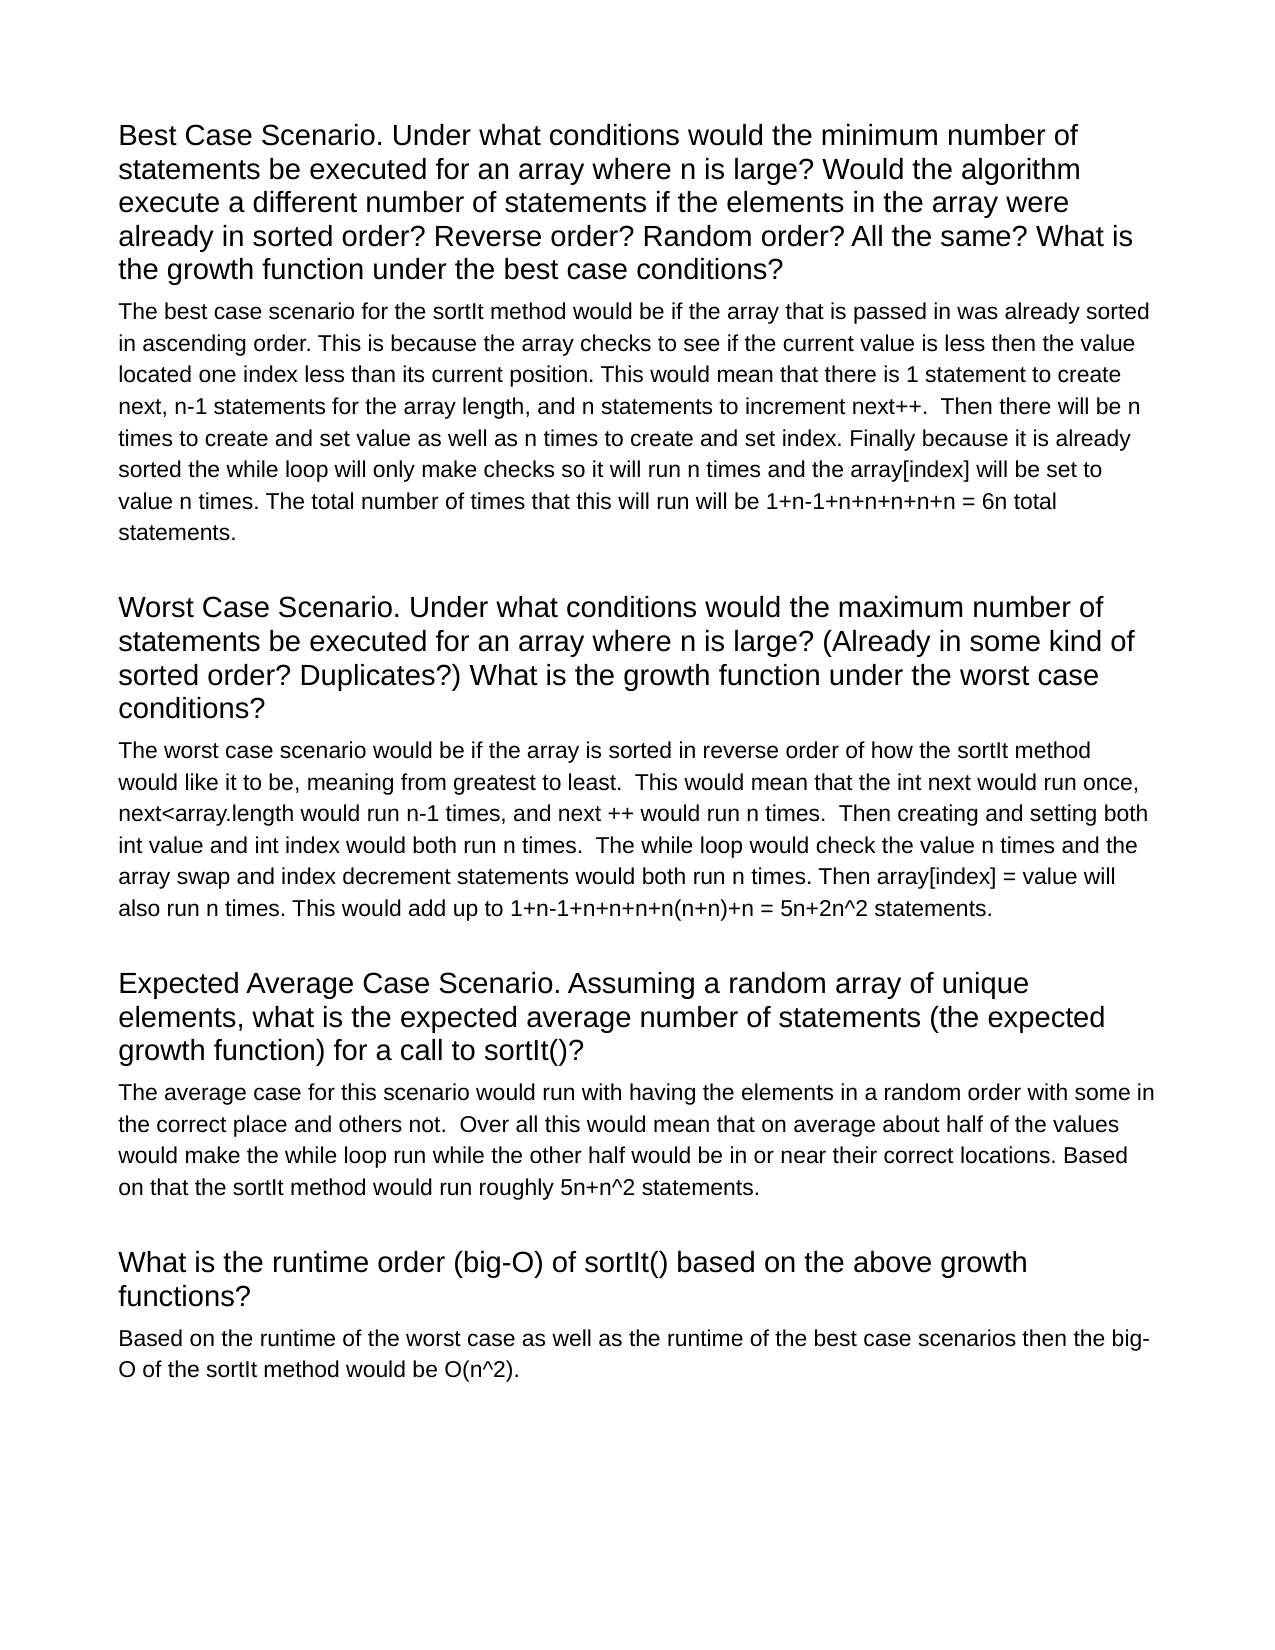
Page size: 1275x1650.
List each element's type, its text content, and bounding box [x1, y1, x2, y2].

text Based on the runtime of the worst case as well as the runtime of the best case scenarios then the big-O of the sortIt method would be O(n^2). [118, 1324, 1157, 1382]
text The average case for this scenario would run with having the elements in a random order with some in the correct place and others not. Over all this would mean that on average about half of the values would make the while loop run while the other half would be in or near their correct locations. Based on that the sortIt method would run roughly 5n+n^2 statements. [118, 1079, 1157, 1200]
subtitle Expected Average Case Scenario. Assuming a random array of unique elements, what is the expected average number of statements (the expected growth function) for a call to sortIt()? [118, 966, 1157, 1067]
text The worst case scenario would be if the array is sorted in reverse order of how the sortIt method would like it to be, meaning from greatest to least. This would mean that the int next would run once, next<array.length would run n-1 times, and next ++ would run n times. Then creating and setting both int value and int index would both run n times. The while loop would check the value n times and the array swap and index decrement statements would both run n times. Then array[index] = value will also run n times. This would add up to 1+n-1+n+n+n+n(n+n)+n = 5n+2n^2 statements. [118, 737, 1157, 921]
subtitle Worst Case Scenario. Under what conditions would the maximum number of statements be executed for an array where n is large? (Already in some kind of sorted order? Duplicates?) What is the growth function under the worst case conditions? [118, 590, 1157, 724]
text The best case scenario for the sortIt method would be if the array that is passed in was already sorted in ascending order. This is because the array checks to see if the current value is less then the value located one index less than its current position. This would mean that there is 1 statement to create next, n-1 statements for the array length, and n statements to increment next++. Then there will be n times to create and set value as well as n times to create and set index. Finally because it is already sorted the while loop will only make checks so it will run n times and the array[index] will be set to value n times. The total number of times that this will run will be 1+n-1+n+n+n+n+n = 6n total statements. [118, 298, 1157, 546]
subtitle Best Case Scenario. Under what conditions would the minimum number of statements be executed for an array where n is large? Would the algorithm execute a different number of statements if the elements in the array were already in sorted order? Reverse order? Random order? All the same? What is the growth function under the best case conditions? [118, 118, 1157, 286]
subtitle What is the runtime order (big-O) of sortIt() based on the above growth functions? [118, 1245, 1157, 1312]
